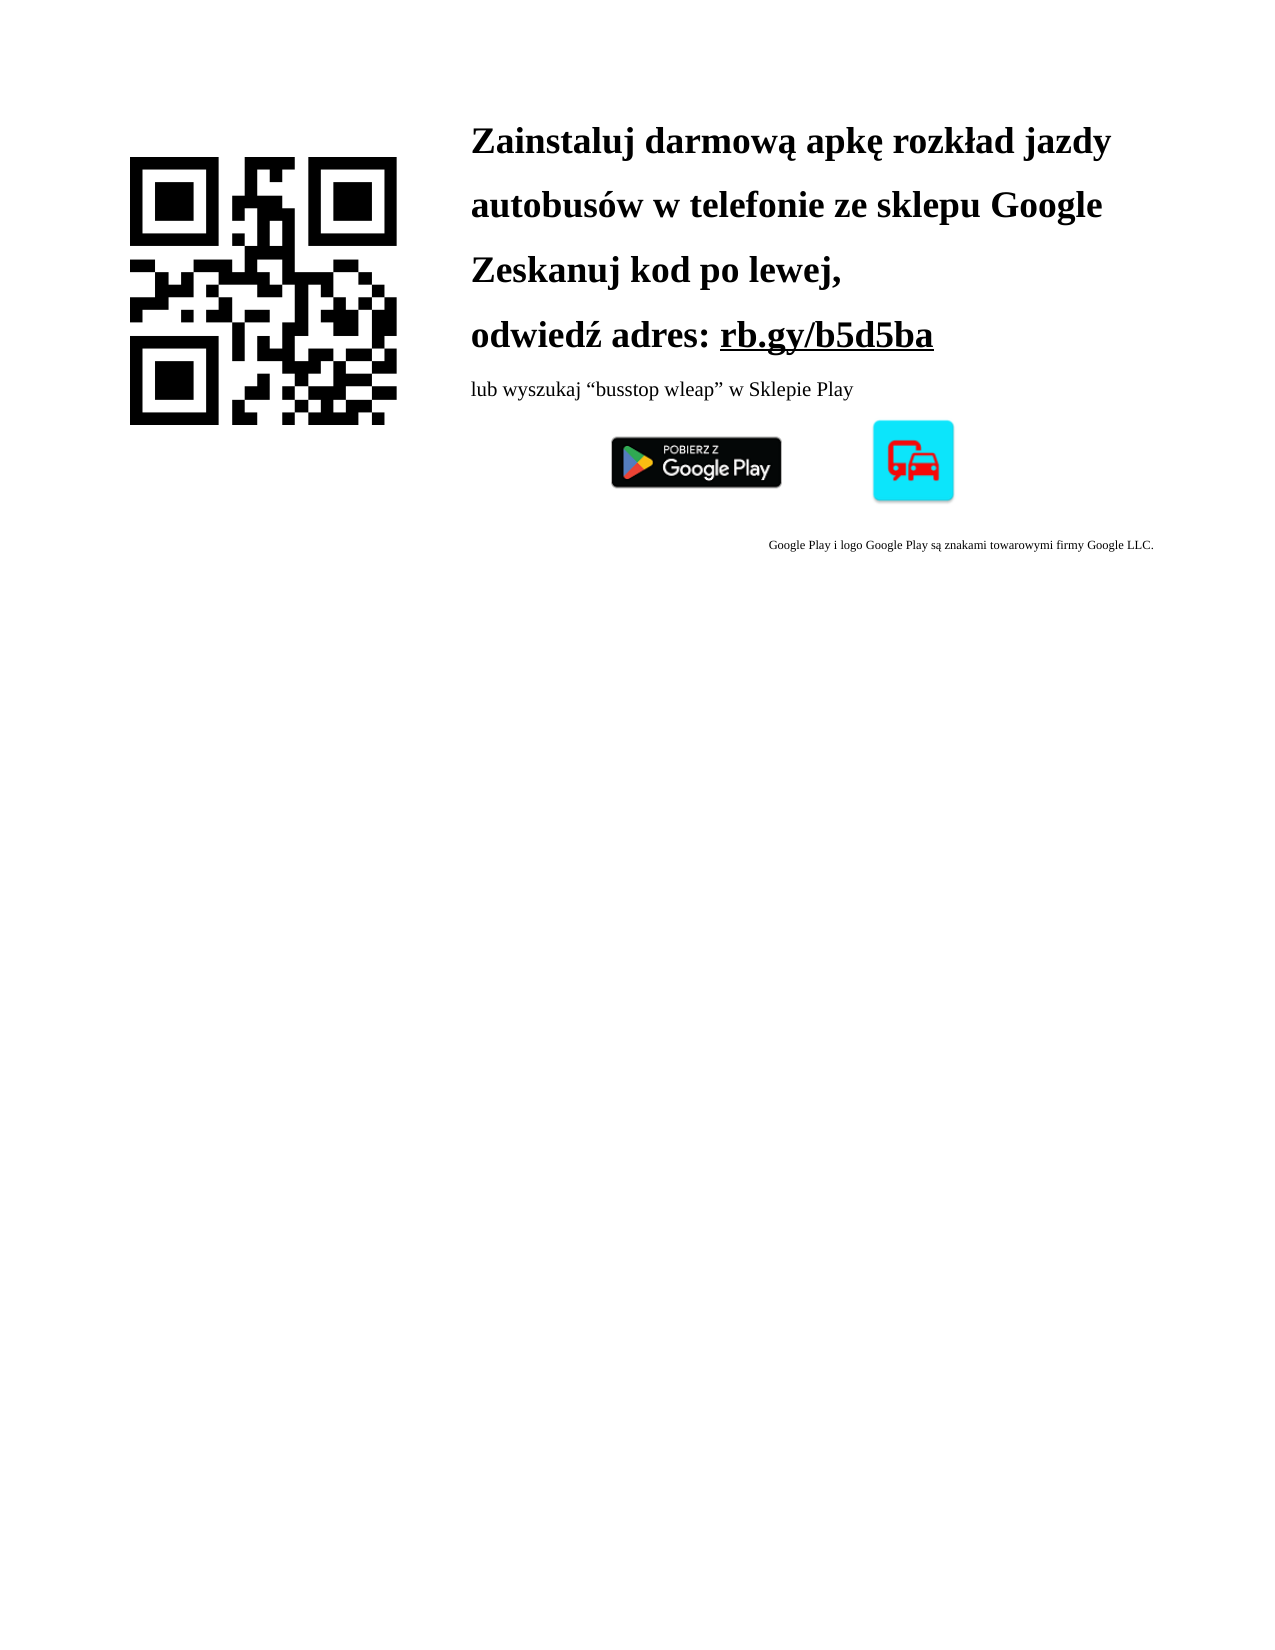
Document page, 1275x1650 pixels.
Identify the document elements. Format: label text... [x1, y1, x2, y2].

text Zeskanuj kod po lewej, [397, 247, 1157, 291]
text autobusów w telefonie ze sklepu Google [397, 183, 1157, 226]
picture [611, 430, 782, 496]
picture [130, 157, 397, 425]
text odwiedź adres: rb.gy/b5d5ba [397, 312, 1157, 355]
text Zainstaluj darmową apkę rozkład jazdy [192, 118, 1157, 161]
text Google Play i logo Google Play są znakami towarowymi firmy Google LLC. [118, 537, 1157, 552]
text lub wyszukaj “busstop wleap” w Sklepie Play [397, 377, 1157, 401]
picture [863, 410, 964, 511]
